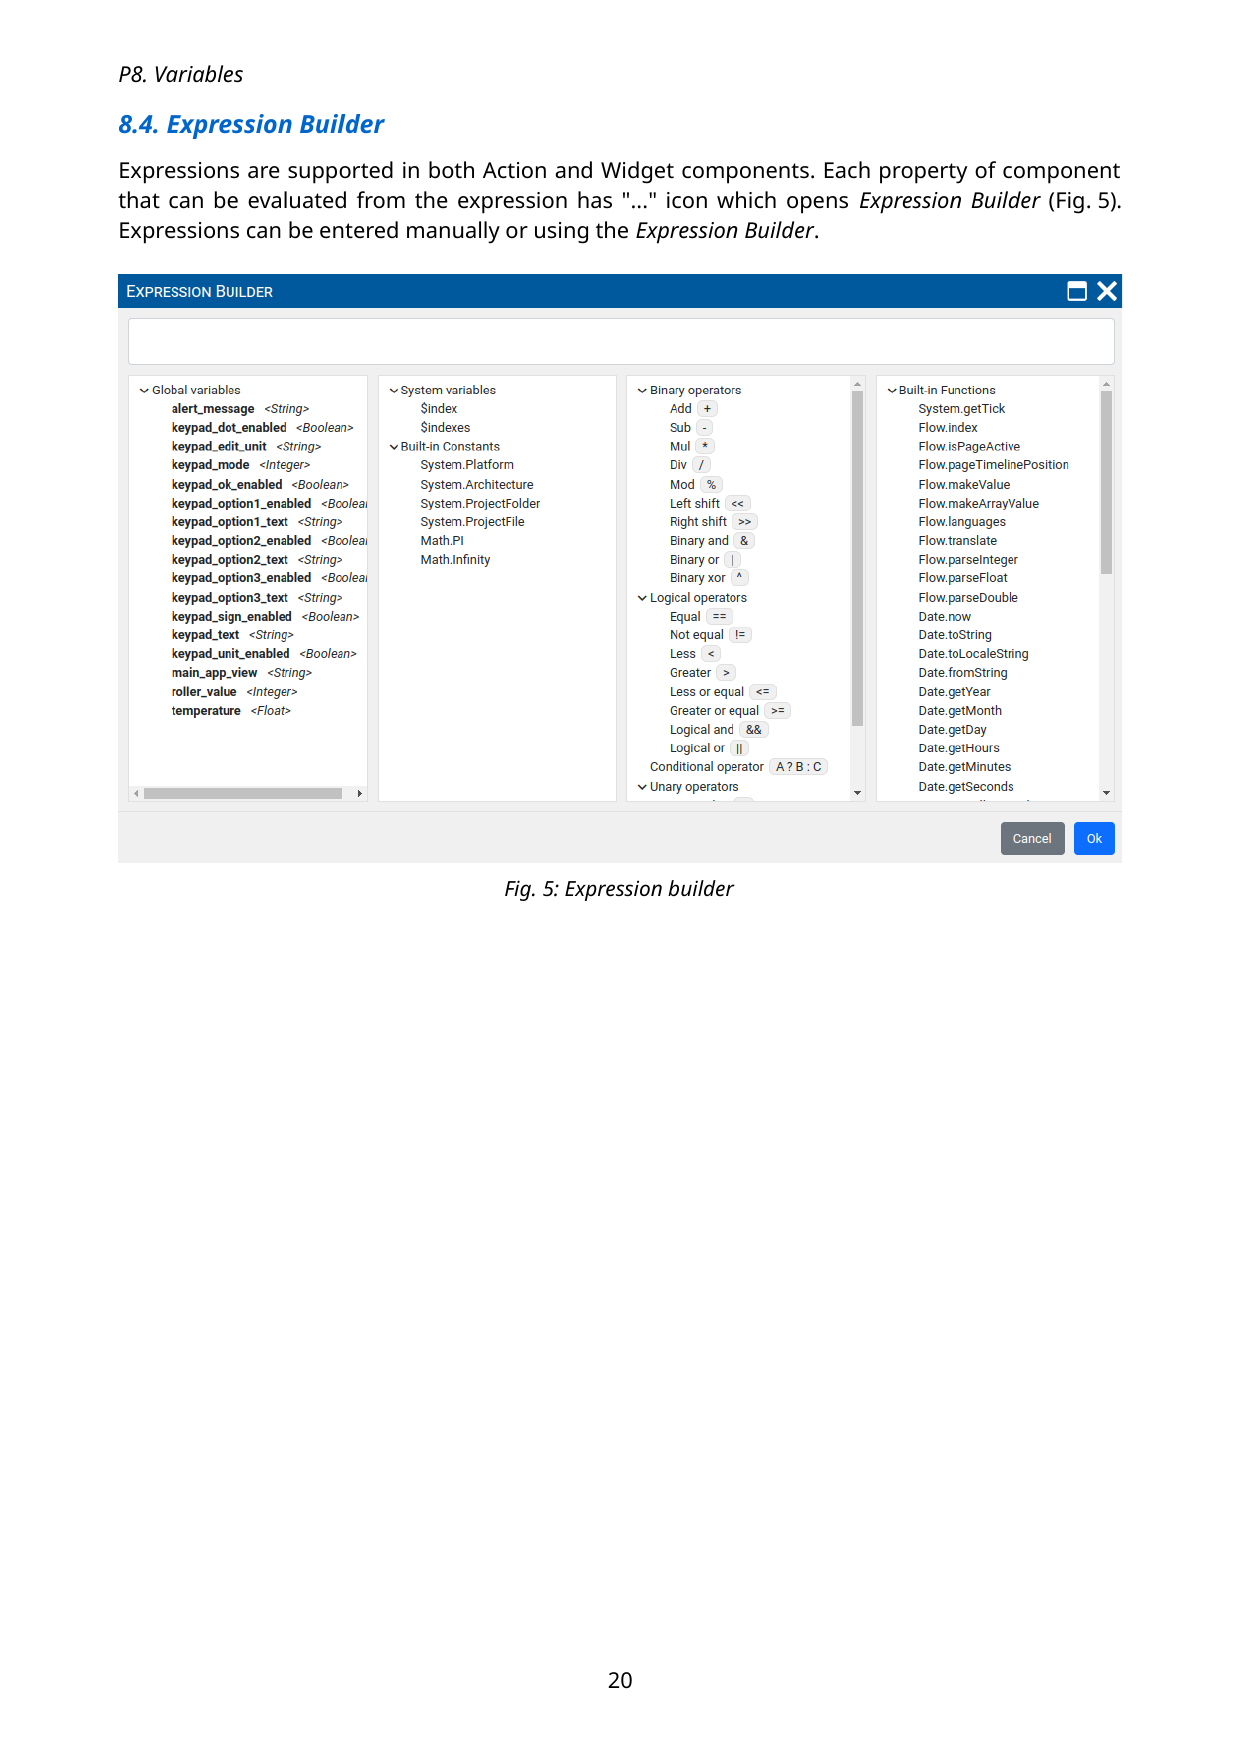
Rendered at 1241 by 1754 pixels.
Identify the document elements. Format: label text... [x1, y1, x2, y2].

text Fig. 5: Expression builder [118, 863, 1122, 903]
text Expressions are supported in both Action and Widget components. Each property of component that can be evaluated from the expression has "..." icon which opens Expression Builder (Fig. 5). Expressions can be entered manually or using the Expression Builder. [118, 155, 1122, 245]
subtitle Expression Builder [118, 107, 1122, 141]
picture [118, 274, 1123, 863]
